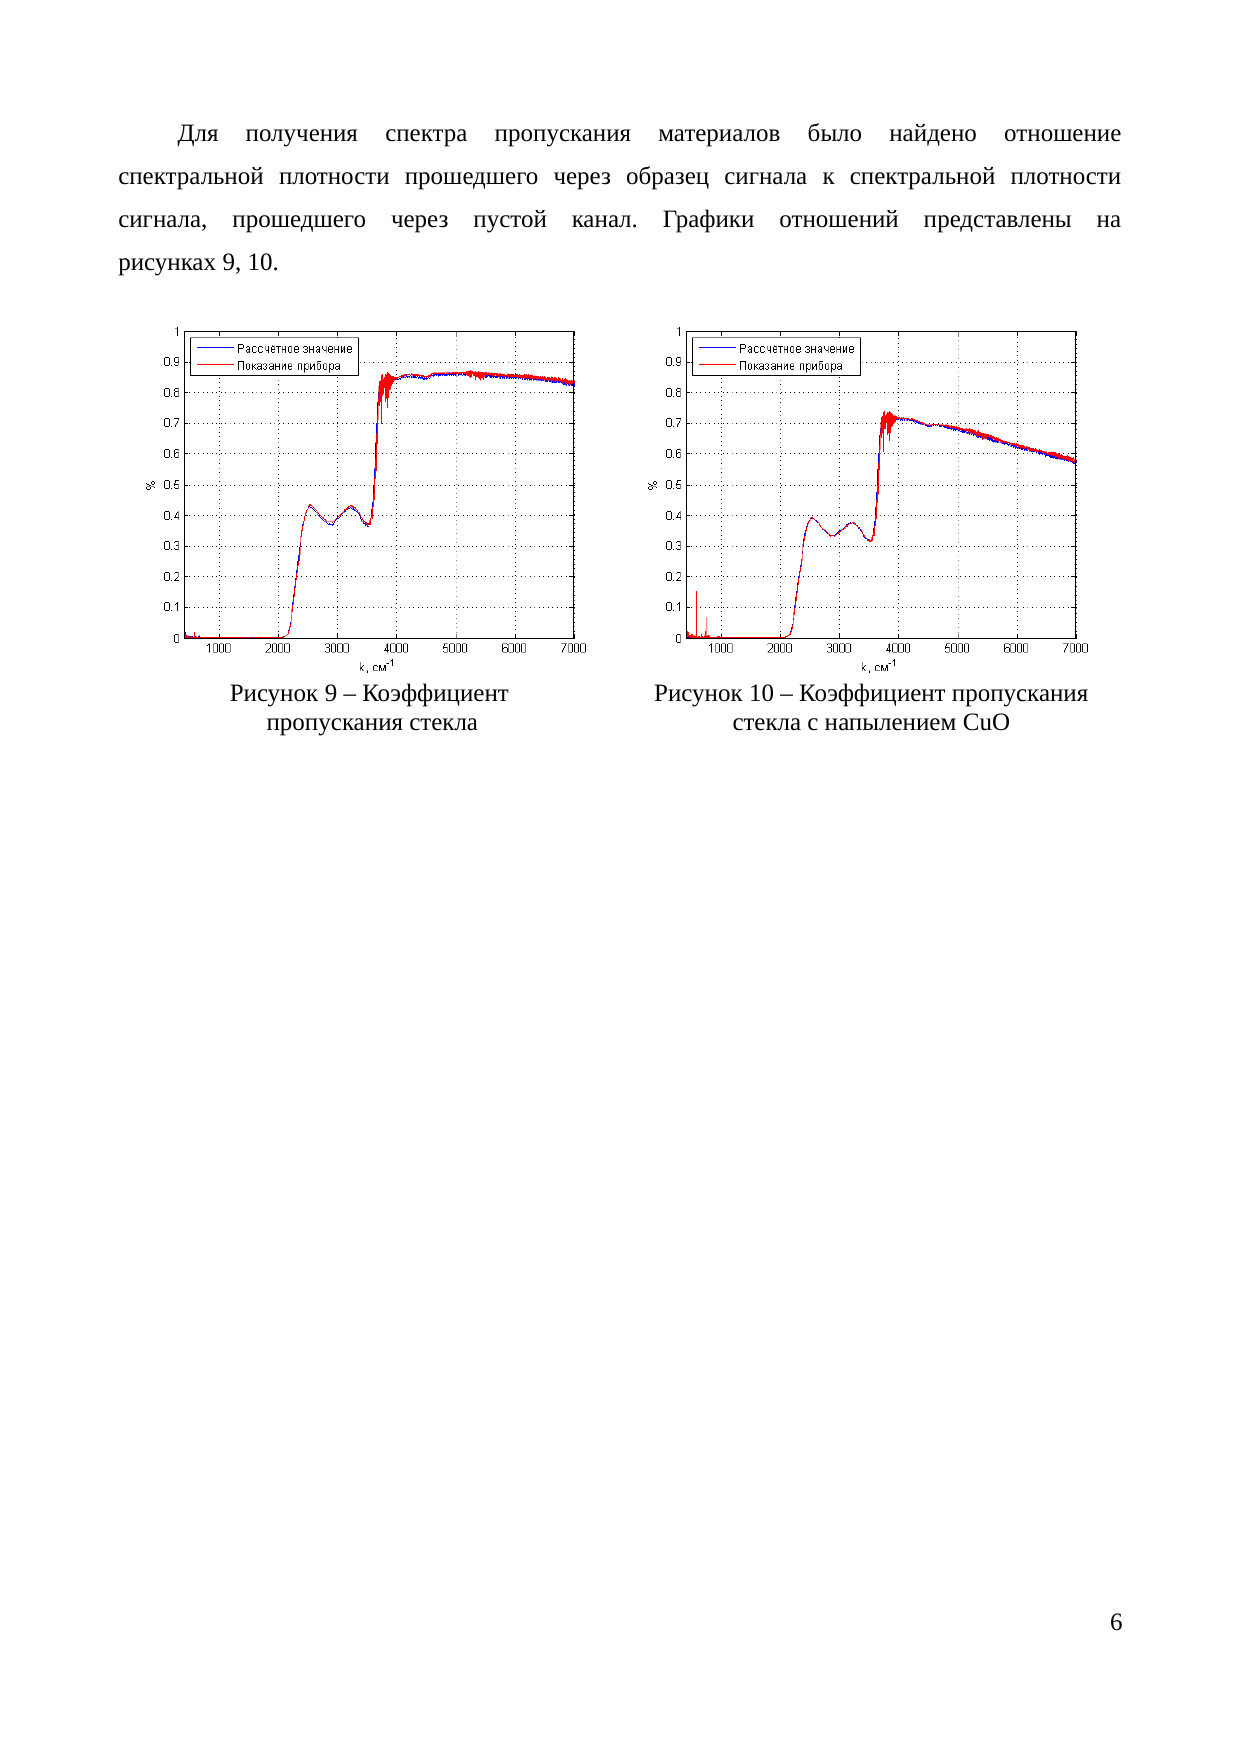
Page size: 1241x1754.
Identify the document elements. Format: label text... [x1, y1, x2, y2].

table_header Рисунок 10 – Коэффициент пропускания стекла с напылением CuO [620, 679, 1122, 765]
picture [118, 302, 1123, 679]
table_header Рисунок 9 – Коэффициент пропускания стекла [118, 679, 620, 765]
text Для получения спектра пропускания материалов было найдено отношение спектральной плотности прошедшего через образец сигнала к спектральной плотности сигнала, прошедшего через пустой канал. Графики отношений представлены на рисунках 9, 10. [118, 118, 1122, 276]
